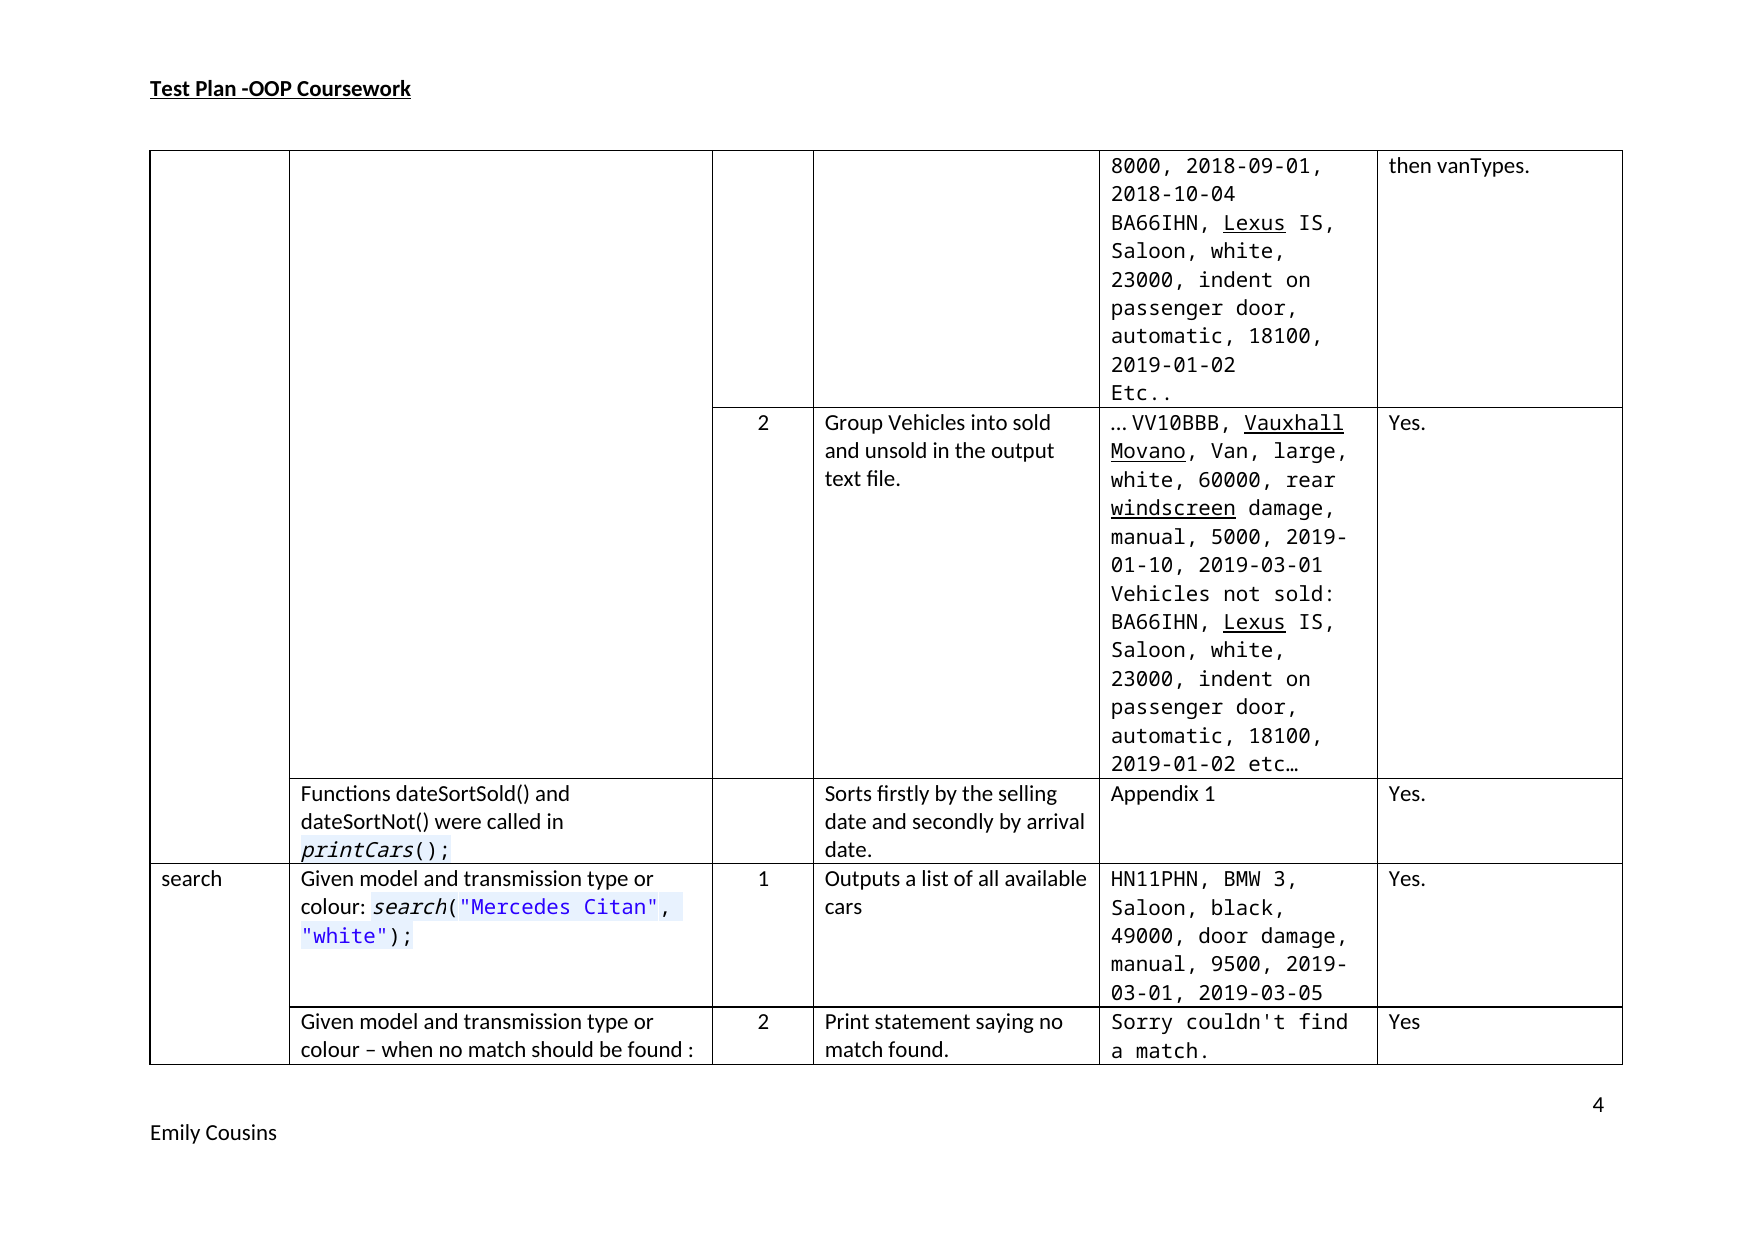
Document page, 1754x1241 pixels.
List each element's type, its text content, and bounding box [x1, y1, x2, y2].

table_cell Yes. [1378, 864, 1622, 1006]
table_cell 1 [713, 864, 813, 1006]
table_cell Group Vehicles into sold and unsold in the output text file. [814, 408, 1099, 778]
table_cell … VV10BBB, Vauxhall Movano, Van, large, white, 60000, rear windscreen damage, manual, 5000, 2019-01-10, 2019-03-01 Vehicles not sold: BA66IHN, Lexus IS, Saloon, white, 23000, indent on passenger door, automatic, 18100, 2019-01-02 etc… [1100, 408, 1377, 778]
table_cell 2 [713, 408, 813, 778]
table_cell [814, 151, 1099, 407]
table_cell [151, 151, 289, 863]
table_cell [713, 151, 813, 407]
table_cell Given model and transmission type or colour – when no match should be found : [290, 1008, 712, 1064]
table_cell Functions dateSortSold() and dateSortNot() were called in printCars(); [290, 779, 712, 863]
table_cell Yes [1378, 1008, 1622, 1064]
table_cell Yes. [1378, 779, 1622, 863]
table_cell 2 [713, 1008, 813, 1064]
table_cell Sorts firstly by the selling date and secondly by arrival date. [814, 779, 1099, 863]
table_cell then vanTypes. [1378, 151, 1622, 407]
table_cell [290, 151, 712, 778]
table_cell Print statement saying no match found. [814, 1008, 1099, 1064]
table_cell [713, 779, 813, 863]
table_cell HN11PHN, BMW 3, Saloon, black, 49000, door damage, manual, 9500, 2019-03-01, 2019-03-05 [1100, 864, 1377, 1006]
table_cell Appendix 1 [1100, 779, 1377, 863]
table_cell Sorry couldn't find a match. [1100, 1008, 1377, 1064]
table_cell Yes. [1378, 408, 1622, 778]
table_cell Outputs a list of all available cars [814, 864, 1099, 1006]
table_cell 8000, 2018-09-01, 2018-10-04 BA66IHN, Lexus IS, Saloon, white, 23000, indent on passenger door, automatic, 18100, 2019-01-02 Etc.. [1100, 151, 1377, 407]
table_cell Given model and transmission type or colour: search("Mercedes Citan", "white"); [290, 864, 712, 1006]
table_cell search [151, 864, 289, 1064]
